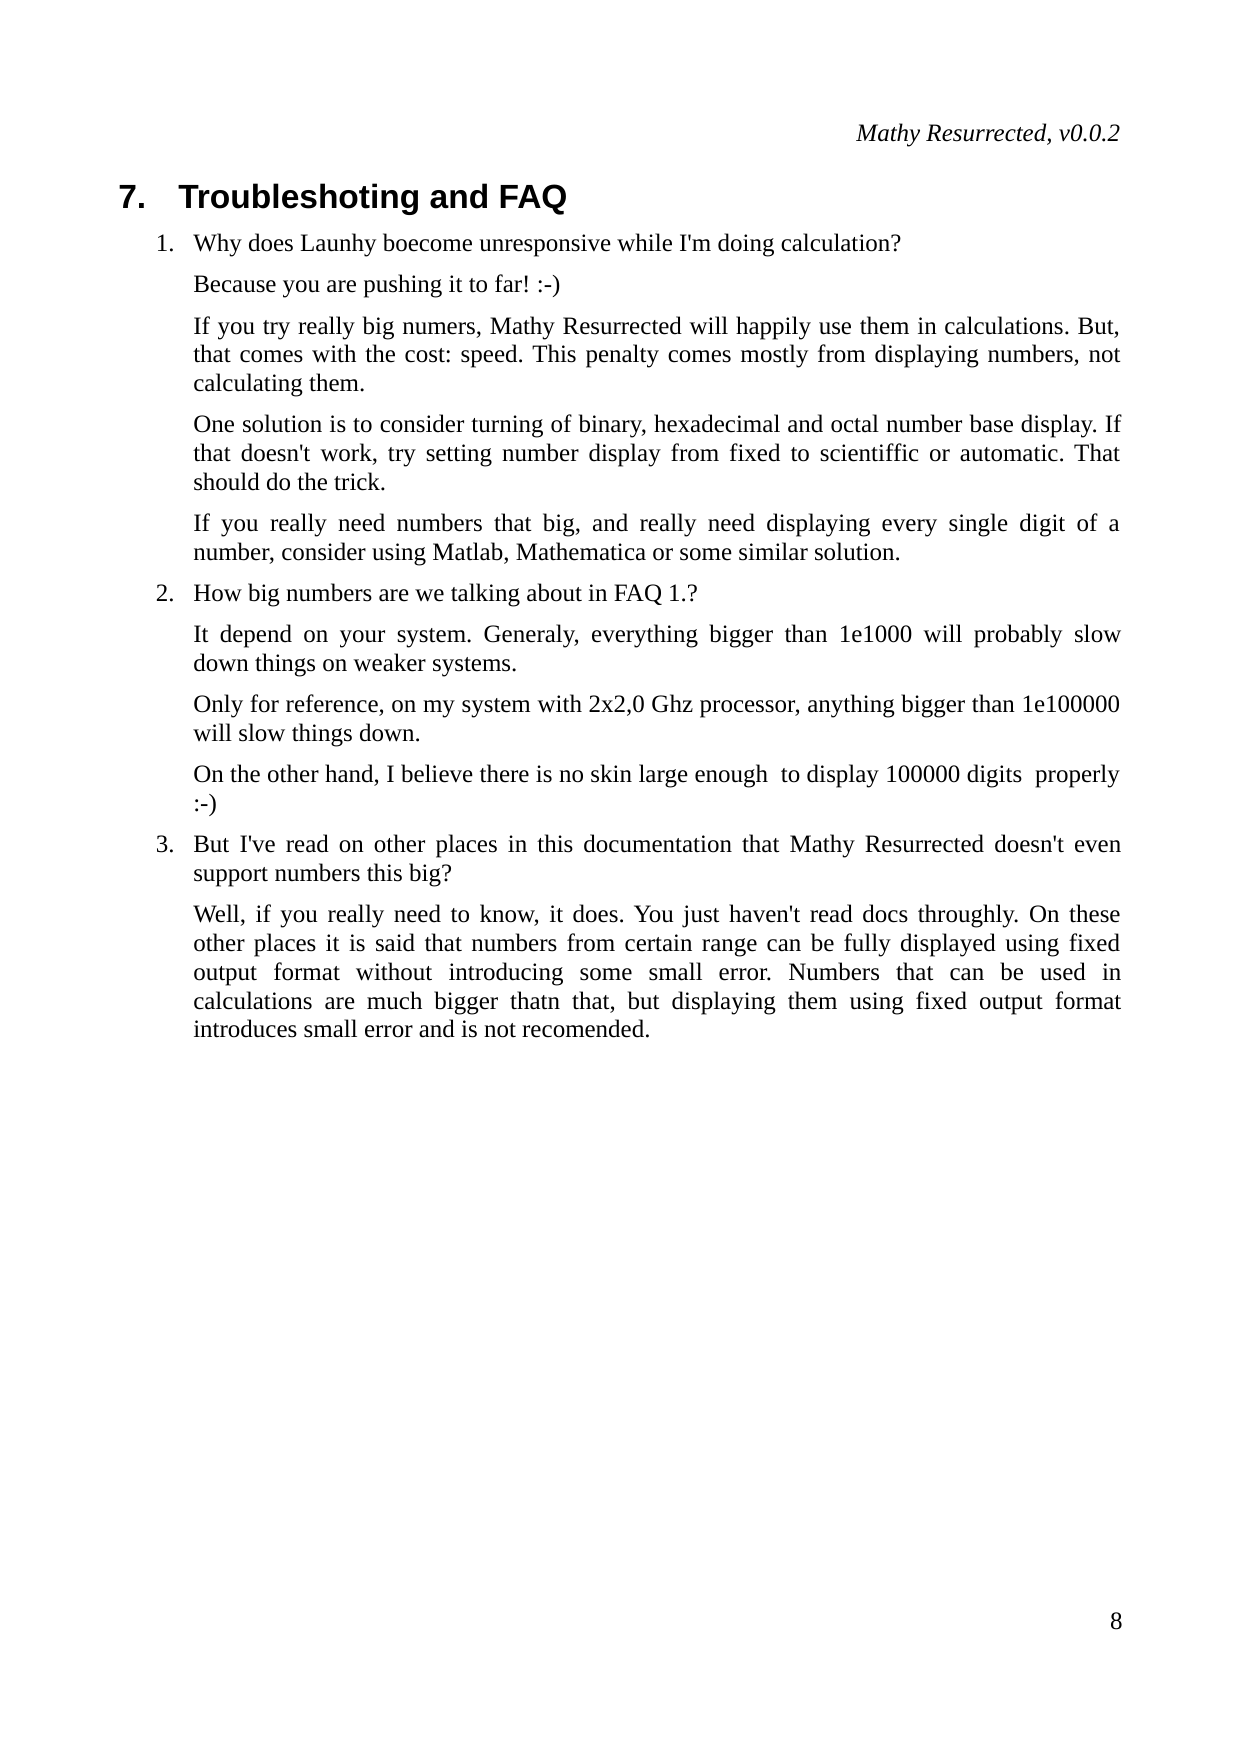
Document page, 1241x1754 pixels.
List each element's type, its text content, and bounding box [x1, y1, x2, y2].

list Well, if you really need to know, it does. You just haven't read docs throughly. On these other places it is said that numbers from certain range can be fully displayed using fixed output format without introducing some small error. Numbers that can be used in calculations are much bigger thatn that, but displaying them using fixed output format introduces small error and is not recomended. [156, 899, 1122, 1043]
list Because you are pushing it to far! :-) [156, 269, 1122, 298]
list Why does Launhy boecome unresponsive while I'm doing calculation? [156, 228, 1122, 257]
subtitle Troubleshoting and FAQ [118, 177, 1122, 216]
list One solution is to consider turning of binary, hexadecimal and octal number base display. If that doesn't work, try setting number display from fixed to scientiffic or automatic. That should do the trick. [156, 409, 1122, 496]
list It depend on your system. Generaly, everything bigger than 1e1000 will probably slow down things on weaker systems. [156, 619, 1122, 677]
list Only for reference, on my system with 2x2,0 Ghz processor, anything bigger than 1e100000 will slow things down. [156, 689, 1122, 747]
list But I've read on other places in this documentation that Mathy Resurrected doesn't even support numbers this big? [156, 829, 1122, 887]
list How big numbers are we talking about in FAQ 1.? [156, 578, 1122, 607]
list On the other hand, I believe there is no skin large enough to display 100000 digits properly :-) [156, 759, 1122, 817]
list If you try really big numers, Mathy Resurrected will happily use them in calculations. But, that comes with the cost: speed. This penalty comes mostly from displaying numbers, not calculating them. [156, 311, 1122, 397]
list If you really need numbers that big, and really need displaying every single digit of a number, consider using Matlab, Mathematica or some similar solution. [156, 508, 1122, 566]
